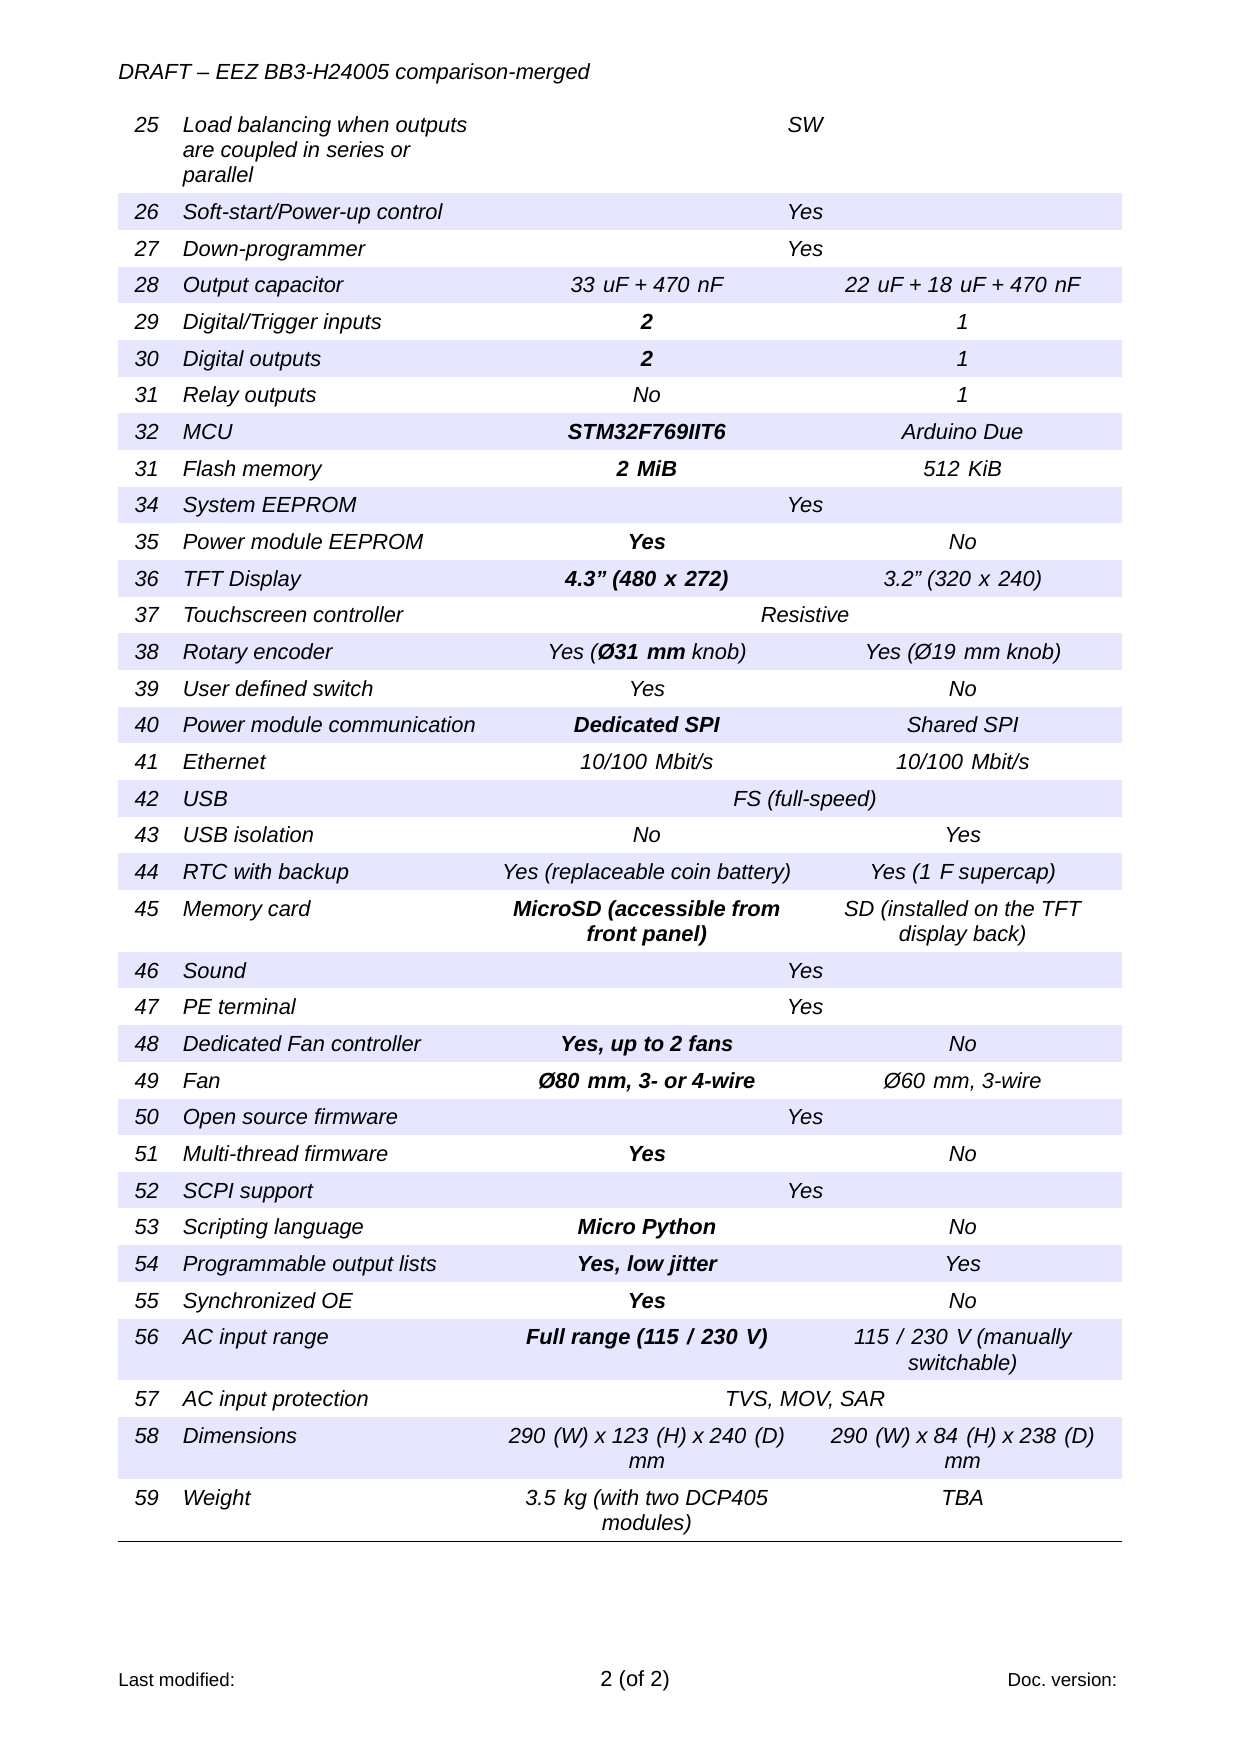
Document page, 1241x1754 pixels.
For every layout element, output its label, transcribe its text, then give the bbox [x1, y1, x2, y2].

table_cell Sound [177, 952, 490, 988]
table_cell 28 [118, 267, 177, 303]
table_cell Yes [490, 487, 1122, 523]
table_cell Open source firmware [177, 1099, 490, 1135]
table_cell Power module EEPROM [177, 523, 490, 560]
table_cell Yes [490, 1099, 1122, 1135]
table_cell 34 [118, 487, 177, 523]
table_cell Yes [490, 1135, 805, 1172]
table_cell Down-programmer [177, 230, 490, 267]
table_cell No [805, 1025, 1122, 1062]
table_cell 35 [118, 523, 177, 560]
table_cell Micro Python [490, 1209, 805, 1245]
table_cell 46 [118, 952, 177, 988]
table_cell 33 uF + 470 nF [490, 267, 805, 303]
table_cell Load balancing when outputs are coupled in series or parallel [177, 106, 490, 193]
table_cell Rotary encoder [177, 633, 490, 670]
table_cell No [805, 1135, 1122, 1172]
table_cell Synchronized OE [177, 1282, 490, 1318]
table_cell TFT Display [177, 560, 490, 597]
table_cell Resistive [490, 597, 1122, 633]
table_cell 59 [118, 1479, 177, 1541]
table_cell Power module communication [177, 707, 490, 743]
table_cell 512 KiB [805, 450, 1122, 487]
table_cell Full range (115 / 230 V) [490, 1319, 805, 1380]
table_cell 45 [118, 890, 177, 952]
table_cell Yes [805, 1245, 1122, 1282]
table_cell 31 [118, 450, 177, 487]
table_cell Yes [490, 193, 1122, 230]
table_cell RTC with backup [177, 853, 490, 890]
table_cell 1 [805, 303, 1122, 340]
table_cell 51 [118, 1135, 177, 1172]
table_cell 36 [118, 560, 177, 597]
table_cell 1 [805, 377, 1122, 413]
table_cell Dedicated Fan controller [177, 1025, 490, 1062]
table_cell 41 [118, 743, 177, 780]
table_cell 2 [490, 303, 805, 340]
table_cell 48 [118, 1025, 177, 1062]
table_cell 290 (W) x 123 (H) x 240 (D) mm [490, 1417, 805, 1479]
table_cell 30 [118, 340, 177, 377]
table_cell Yes [490, 523, 805, 560]
table_cell User defined switch [177, 670, 490, 707]
table_cell Digital/Trigger inputs [177, 303, 490, 340]
table_cell 39 [118, 670, 177, 707]
table_cell Yes [490, 989, 1122, 1025]
table_cell Memory card [177, 890, 490, 952]
table_cell 290 (W) x 84 (H) x 238 (D) mm [805, 1417, 1122, 1479]
table_cell PE terminal [177, 989, 490, 1025]
table_cell Output capacitor [177, 267, 490, 303]
table_cell Ethernet [177, 743, 490, 780]
table_cell Dimensions [177, 1417, 490, 1479]
table_cell Yes [490, 952, 1122, 988]
table_cell 4.3” (480 x 272) [490, 560, 805, 597]
table_cell 22 uF + 18 uF + 470 nF [805, 267, 1122, 303]
table_cell Yes [805, 817, 1122, 853]
table_cell 42 [118, 780, 177, 817]
table_cell TVS, MOV, SAR [490, 1380, 1122, 1417]
table_cell 53 [118, 1209, 177, 1245]
table_cell Ø80 mm, 3- or 4-wire [490, 1062, 805, 1098]
table_cell Yes, low jitter [490, 1245, 805, 1282]
table_cell 26 [118, 193, 177, 230]
table_cell 2 [490, 340, 805, 377]
table_cell 49 [118, 1062, 177, 1098]
table_cell 54 [118, 1245, 177, 1282]
table_cell No [490, 817, 805, 853]
table_cell 56 [118, 1319, 177, 1380]
table_cell 1 [805, 340, 1122, 377]
table_cell MCU [177, 413, 490, 450]
table_cell SCPI support [177, 1172, 490, 1208]
table_cell Soft-start/Power-up control [177, 193, 490, 230]
table_cell AC input protection [177, 1380, 490, 1417]
table_cell Scripting language [177, 1209, 490, 1245]
table_cell Shared SPI [805, 707, 1122, 743]
table_cell Yes [490, 1172, 1122, 1208]
table_cell Touchscreen controller [177, 597, 490, 633]
table_cell System EEPROM [177, 487, 490, 523]
table_cell Arduino Due [805, 413, 1122, 450]
table_cell Yes (replaceable coin battery) [490, 853, 805, 890]
table_cell Relay outputs [177, 377, 490, 413]
table_cell 3.2” (320 x 240) [805, 560, 1122, 597]
table_cell No [805, 1209, 1122, 1245]
table_cell No [805, 523, 1122, 560]
table_cell MicroSD (accessible from front panel) [490, 890, 805, 952]
table_cell Ø60 mm, 3-wire [805, 1062, 1122, 1098]
table_cell 115 / 230 V (manually switchable) [805, 1319, 1122, 1380]
table_cell No [805, 1282, 1122, 1318]
table_cell 57 [118, 1380, 177, 1417]
table_cell USB isolation [177, 817, 490, 853]
table_cell 25 [118, 106, 177, 193]
table_cell SW [490, 106, 1122, 193]
table_cell 55 [118, 1282, 177, 1318]
table_cell 58 [118, 1417, 177, 1479]
table_cell 29 [118, 303, 177, 340]
table_cell Flash memory [177, 450, 490, 487]
table_cell 31 [118, 377, 177, 413]
table_cell STM32F769IIT6 [490, 413, 805, 450]
table_cell 10/100 Mbit/s [805, 743, 1122, 780]
table_cell Yes, up to 2 fans [490, 1025, 805, 1062]
table_cell 32 [118, 413, 177, 450]
table_cell 2 MiB [490, 450, 805, 487]
table_cell 38 [118, 633, 177, 670]
table_cell TBA [805, 1479, 1122, 1541]
table_cell 47 [118, 989, 177, 1025]
table_cell Yes [490, 670, 805, 707]
table_cell Weight [177, 1479, 490, 1541]
table_cell No [490, 377, 805, 413]
table_cell AC input range [177, 1319, 490, 1380]
table_cell Yes (Ø19 mm knob) [806, 633, 1122, 670]
table_cell Yes (Ø31 mm knob) [490, 633, 806, 670]
table_cell 10/100 Mbit/s [490, 743, 805, 780]
table_cell 52 [118, 1172, 177, 1208]
table_cell Yes [490, 230, 1122, 267]
table_cell No [805, 670, 1122, 707]
table_cell FS (full-speed) [490, 780, 1122, 817]
table_cell Fan [177, 1062, 490, 1098]
table_cell 43 [118, 817, 177, 853]
table_cell Programmable output lists [177, 1245, 490, 1282]
table_cell USB [177, 780, 490, 817]
table_cell Multi-thread firmware [177, 1135, 490, 1172]
table_cell Digital outputs [177, 340, 490, 377]
table_cell 44 [118, 853, 177, 890]
table_cell 37 [118, 597, 177, 633]
table_cell SD (installed on the TFT display back) [805, 890, 1122, 952]
table_cell 40 [118, 707, 177, 743]
table_cell 3.5 kg (with two DCP405 modules) [490, 1479, 805, 1541]
table_cell Yes [490, 1282, 805, 1318]
table_cell Dedicated SPI [490, 707, 805, 743]
table_cell 50 [118, 1099, 177, 1135]
table_cell Yes (1 F supercap) [805, 853, 1122, 890]
table_cell 27 [118, 230, 177, 267]
